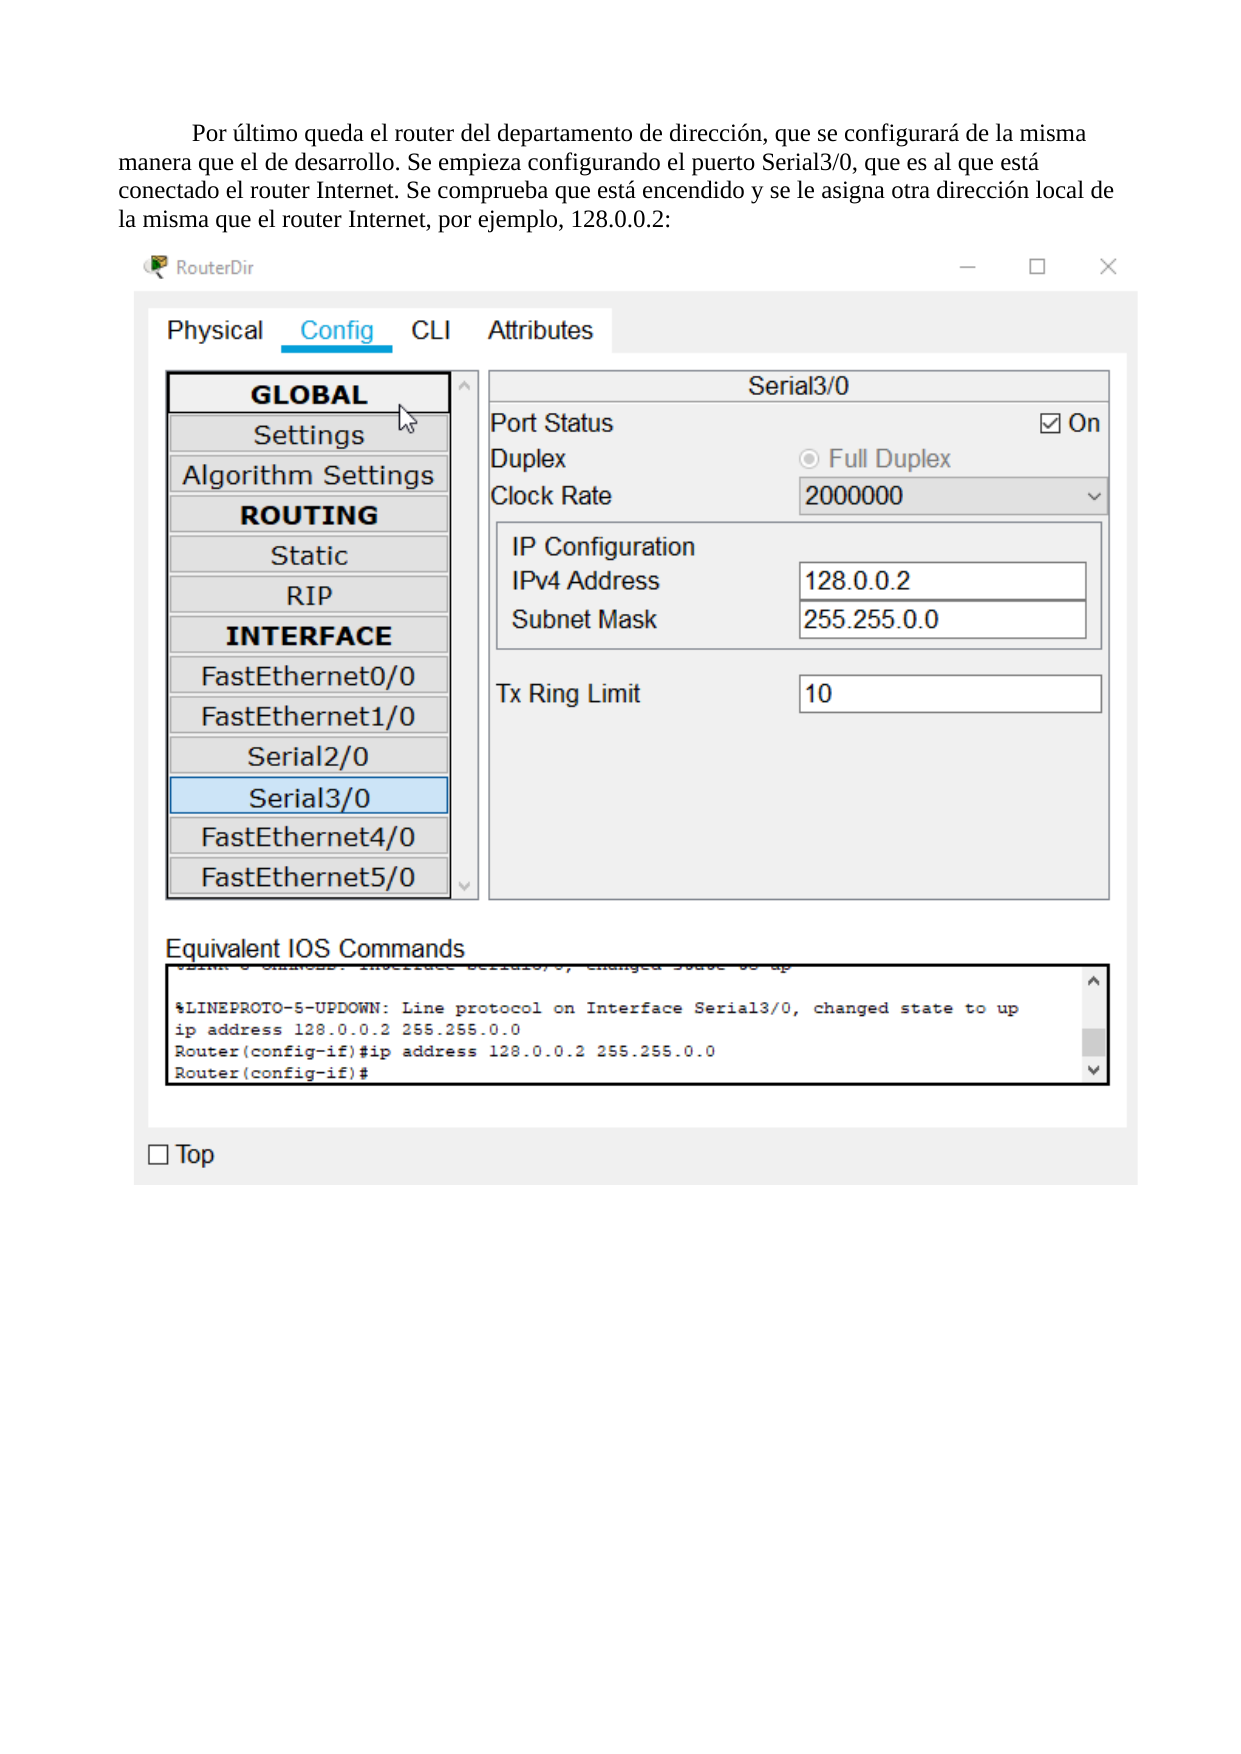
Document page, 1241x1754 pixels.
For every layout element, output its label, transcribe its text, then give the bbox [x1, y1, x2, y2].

text Por último queda el router del departamento de dirección, que se configurará de la misma manera que el de desarrollo. Se empieza configurando el puerto Serial3/0, que es al que está conectado el router Internet. Se comprueba que está encendido y se le asigna otra dirección local de la misma que el router Internet, por ejemplo, 128.0.0.2: [118, 118, 1122, 233]
picture [133, 246, 1138, 1185]
